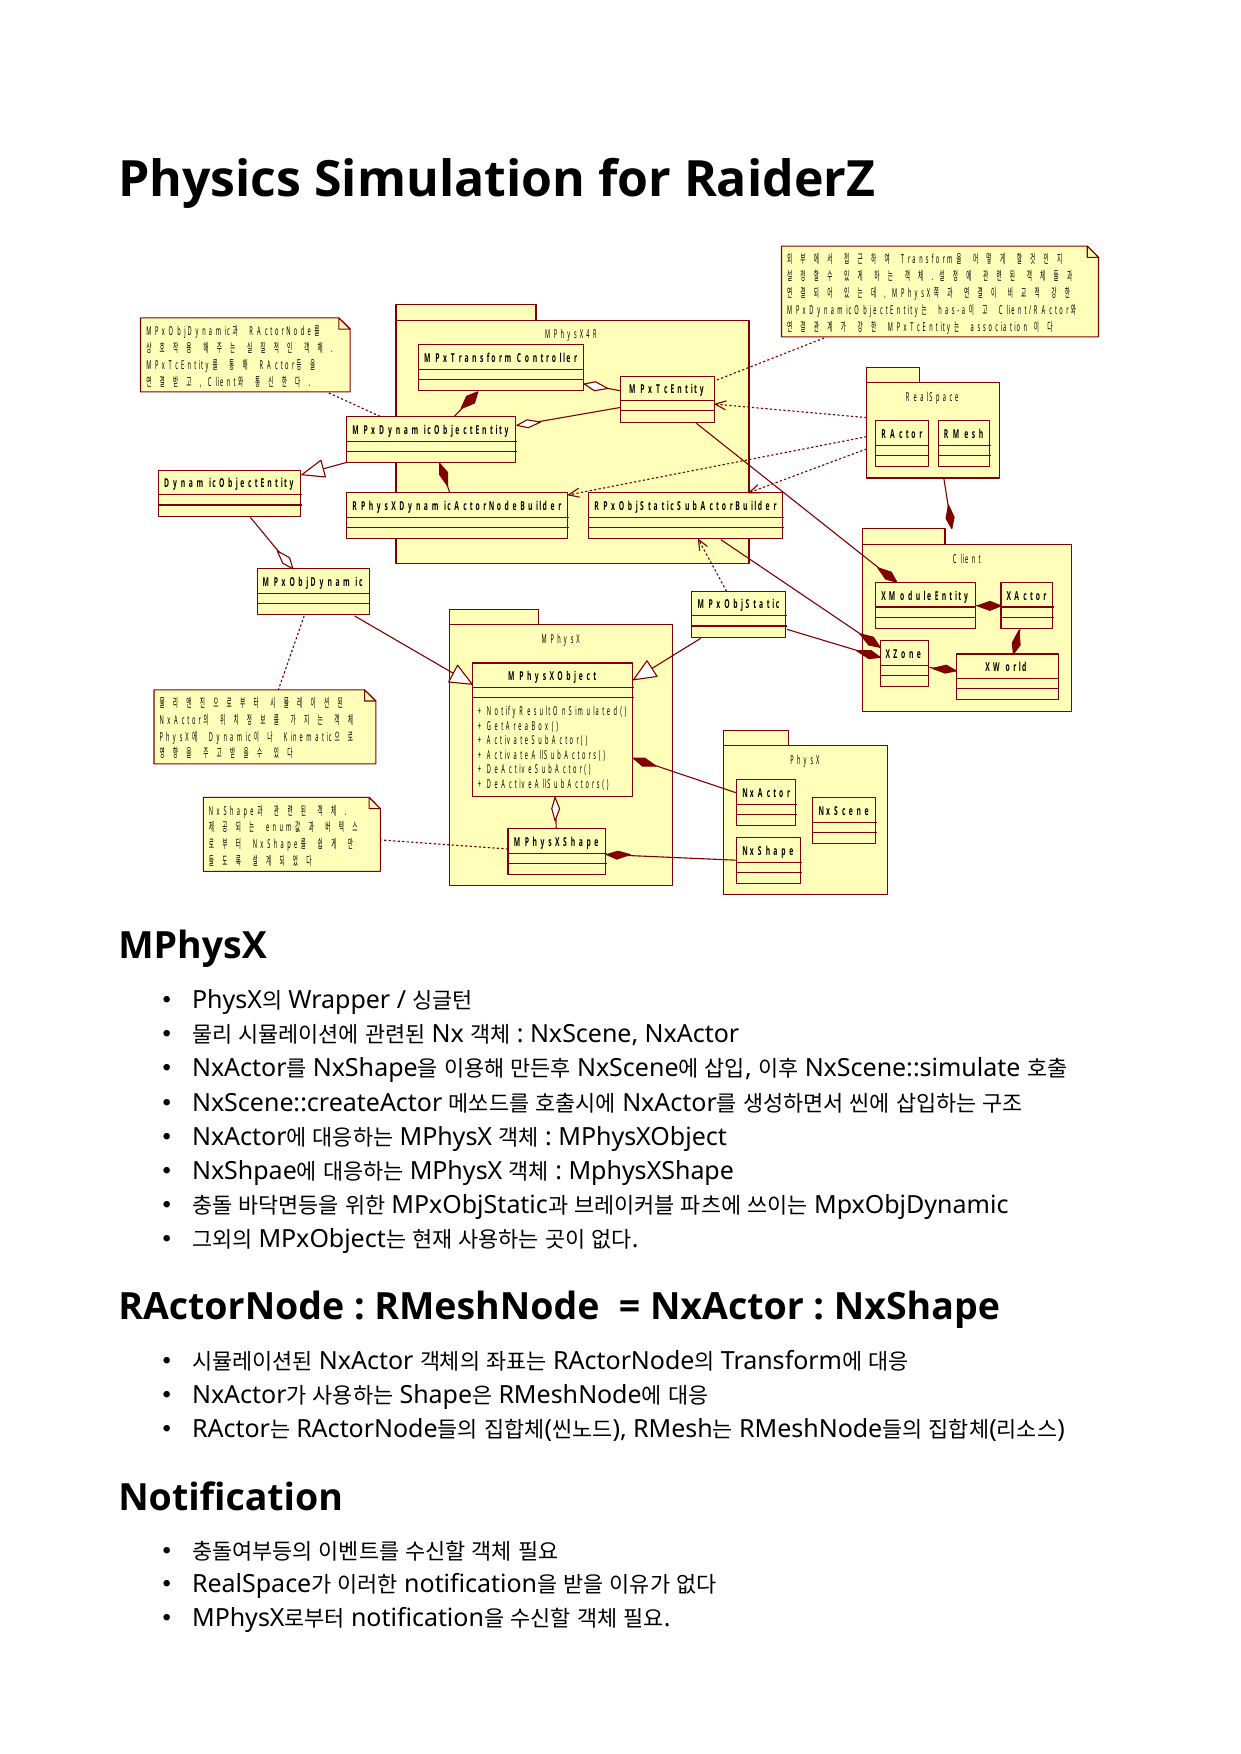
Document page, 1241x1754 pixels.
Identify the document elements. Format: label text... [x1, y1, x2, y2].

list NxActor를 NxShape을 이용해 만든후 NxScene에 삽입, 이후 NxScene::simulate 호출 [162, 1050, 1122, 1084]
list 충돌여부등의 이벤트를 수신할 객체 필요 [162, 1534, 1122, 1565]
list MPhysX로부터 notification을 수신할 객체 필요. [162, 1599, 1122, 1633]
list RealSpace가 이러한 notification을 받을 이유가 없다 [162, 1565, 1122, 1599]
list PhysX의 Wrapper / 싱글턴 [162, 982, 1122, 1016]
list RActor는 RActorNode들의 집합체(씬노드), RMesh는 RMeshNode들의 집합체(리소스) [162, 1411, 1122, 1445]
list 시뮬레이션된 NxActor 객체의 좌표는 RActorNode의 Transform에 대응 [162, 1343, 1122, 1377]
list 물리 시뮬레이션에 관련된 Nx 객체 : NxScene, NxActor [162, 1016, 1122, 1050]
list NxActor에 대응하는 MPhysX 객체 : MPhysXObject [162, 1118, 1122, 1152]
list NxScene::createActor 메쏘드를 호출시에 NxActor를 생성하면서 씬에 삽입하는 구조 [162, 1084, 1122, 1118]
subtitle Physics Simulation for RaiderZ [118, 143, 1122, 211]
list NxShpae에 대응하는 MPhysX 객체 : MphysXShape [162, 1152, 1122, 1186]
list 충돌 바닥면등을 위한 MPxObjStatic과 브레이커블 파츠에 쓰이는 MpxObjDynamic [162, 1186, 1122, 1220]
list 그외의 MPxObject는 현재 사용하는 곳이 없다. [162, 1220, 1122, 1254]
subtitle MPhysX [118, 249, 1122, 969]
list NxActor가 사용하는 Shape은 RMeshNode에 대응 [162, 1377, 1122, 1411]
subtitle Notification [118, 1470, 1122, 1521]
subtitle RActorNode : RMeshNode = NxActor : NxShape [118, 1279, 1122, 1331]
